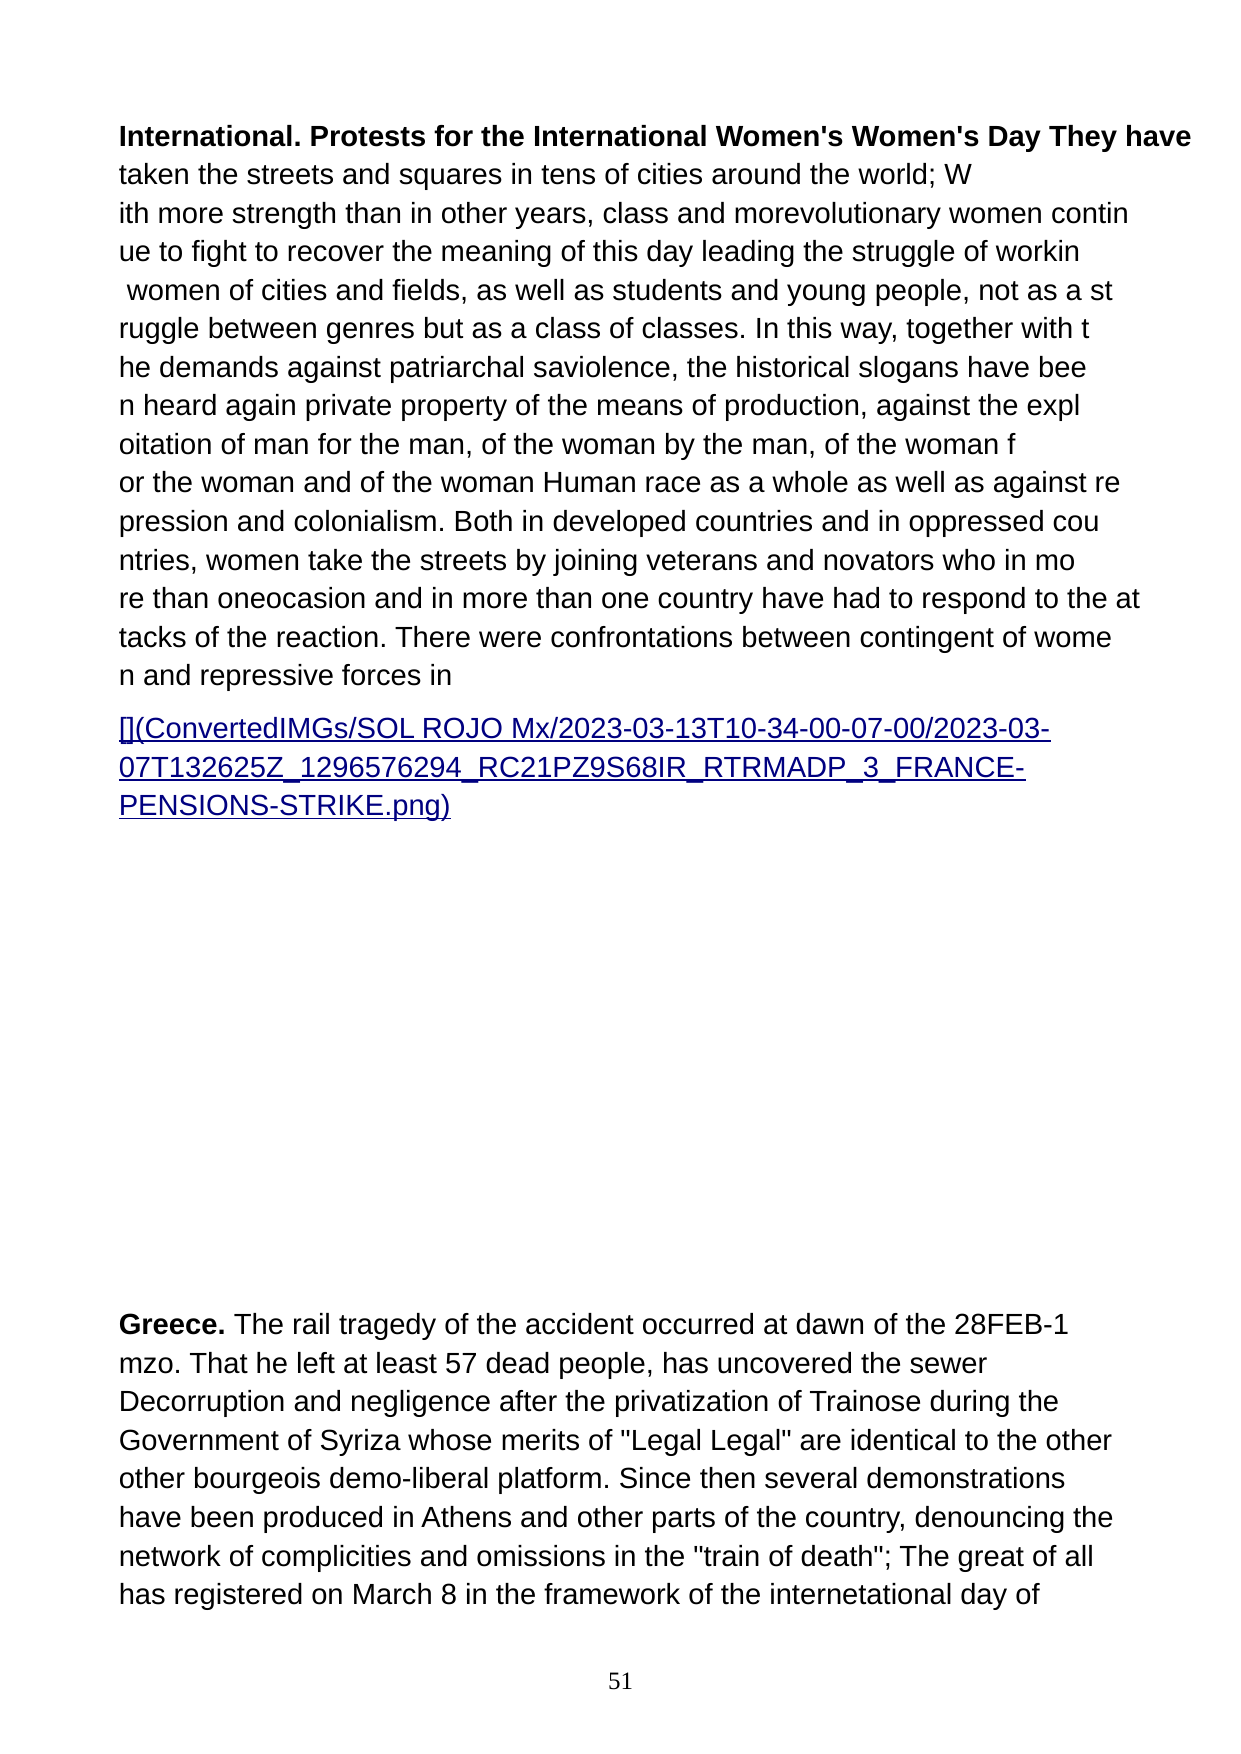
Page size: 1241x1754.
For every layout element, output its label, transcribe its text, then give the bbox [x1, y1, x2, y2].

text Greece. The rail tragedy of the accident occurred at dawn of the 28FEB-1 mzo. That he left at least 57 dead people, has uncovered the sewer Decorruption and negligence after the privatization of Trainose during the Government of Syriza whose merits of "Legal Legal" are identical to the other other bourgeois demo-liberal platform. Since then several demonstrations have been produced in Athens and other parts of the country, denouncing the network of complicities and omissions in the "train of death"; The great of all has registered on March 8 in the framework of the internetational day of [118, 841, 1122, 1611]
text International. Protests for the International Women's Women's Day They have taken the streets and squares in tens of cities around the world; With more strength than in other years, class and morevolutionary women continue to fight to recover the meaning of this day leading the struggle of working women of cities and fields, as well as students and young people, not as a struggle between genres but as a class of classes. In this way, together with the demands against patriarchal saviolence, the historical slogans have been heard again private property of the means of production, against the exploitation of man for the man, of the woman by the man, of the woman for the woman and of the woman Human race as a whole as well as against repression and colonialism. Both in developed countries and in oppressed countries, women take the streets by joining veterans and novators who in more than oneocasion and in more than one country have had to respond to the attacks of the reaction. There were confrontations between contingent of women and repressive forces in Turkey, Mexico, Palestine, Switzerland, Sri Lanka, and other relatives. [118, 118, 1122, 692]
text [](ConvertedIMGs/SOL ROJO Mx/2023-03-13T10-34-00-07-00/2023-03-07T132625Z_1296576294_RC21PZ9S68IR_RTRMADP_3_FRANCE-PENSIONS-STRIKE.png) [118, 711, 1122, 822]
